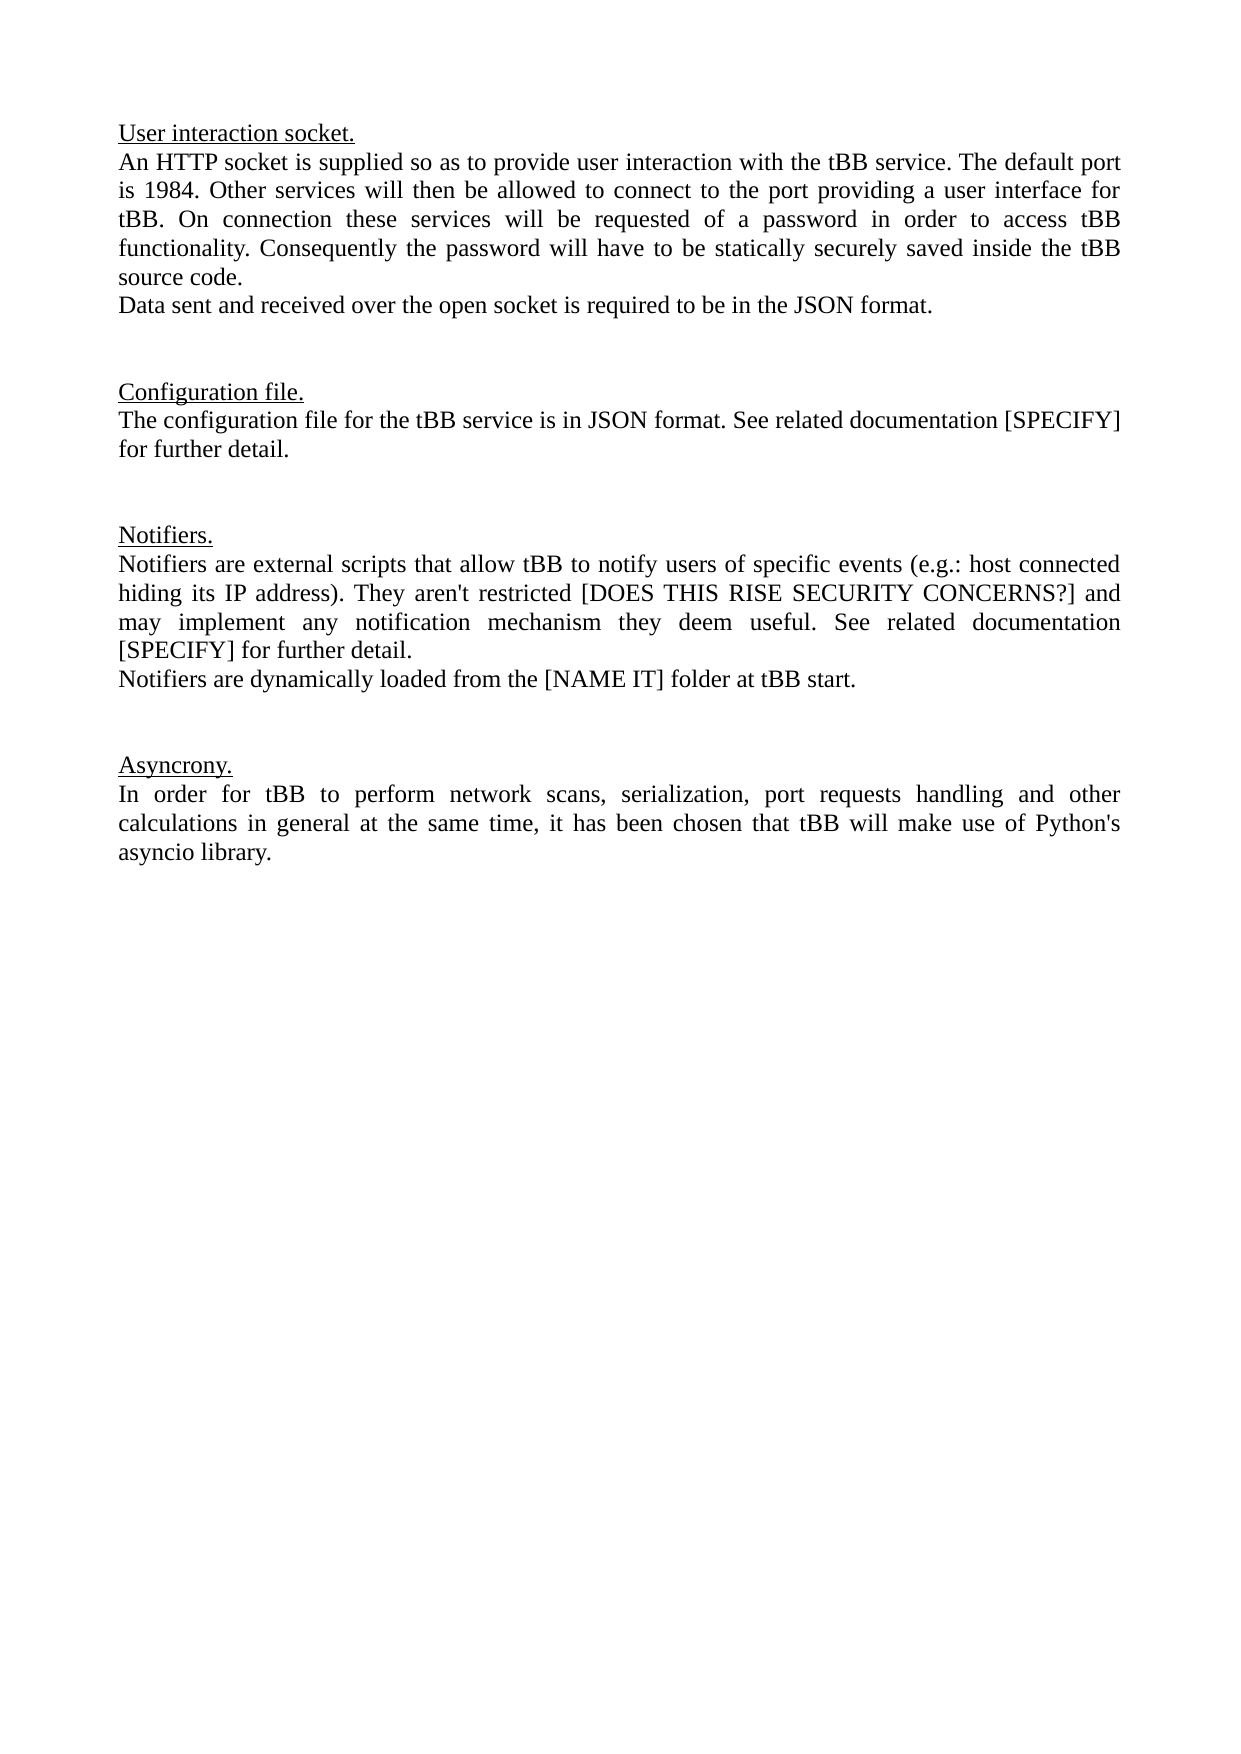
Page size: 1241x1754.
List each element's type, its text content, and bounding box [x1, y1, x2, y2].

text An HTTP socket is supplied so as to provide user interaction with the tBB service. The default port is 1984. Other services will then be allowed to connect to the port providing a user interface for tBB. On connection these services will be requested of a password in order to access tBB functionality. Consequently the password will have to be statically securely saved inside the tBB source code. [118, 147, 1122, 291]
text Notifiers. [118, 521, 1122, 549]
text The configuration file for the tBB service is in JSON format. See related documentation [SPECIFY] for further detail. [118, 406, 1122, 463]
text Asyncrony. [118, 751, 1122, 779]
text Configuration file. [118, 377, 1122, 406]
text Notifiers are external scripts that allow tBB to notify users of specific events (e.g.: host connected hiding its IP address). They aren't restricted [DOES THIS RISE SECURITY CONCERNS?] and may implement any notification mechanism they deem useful. See related documentation [SPECIFY] for further detail. [118, 549, 1122, 664]
text Data sent and received over the open socket is required to be in the JSON format. [118, 291, 1122, 319]
text Notifiers are dynamically loaded from the [NAME IT] folder at tBB start. [118, 664, 1122, 693]
text In order for tBB to perform network scans, serialization, port requests handling and other calculations in general at the same time, it has been chosen that tBB will make use of Python's asyncio library. [118, 779, 1122, 866]
text User interaction socket. [118, 118, 1122, 147]
